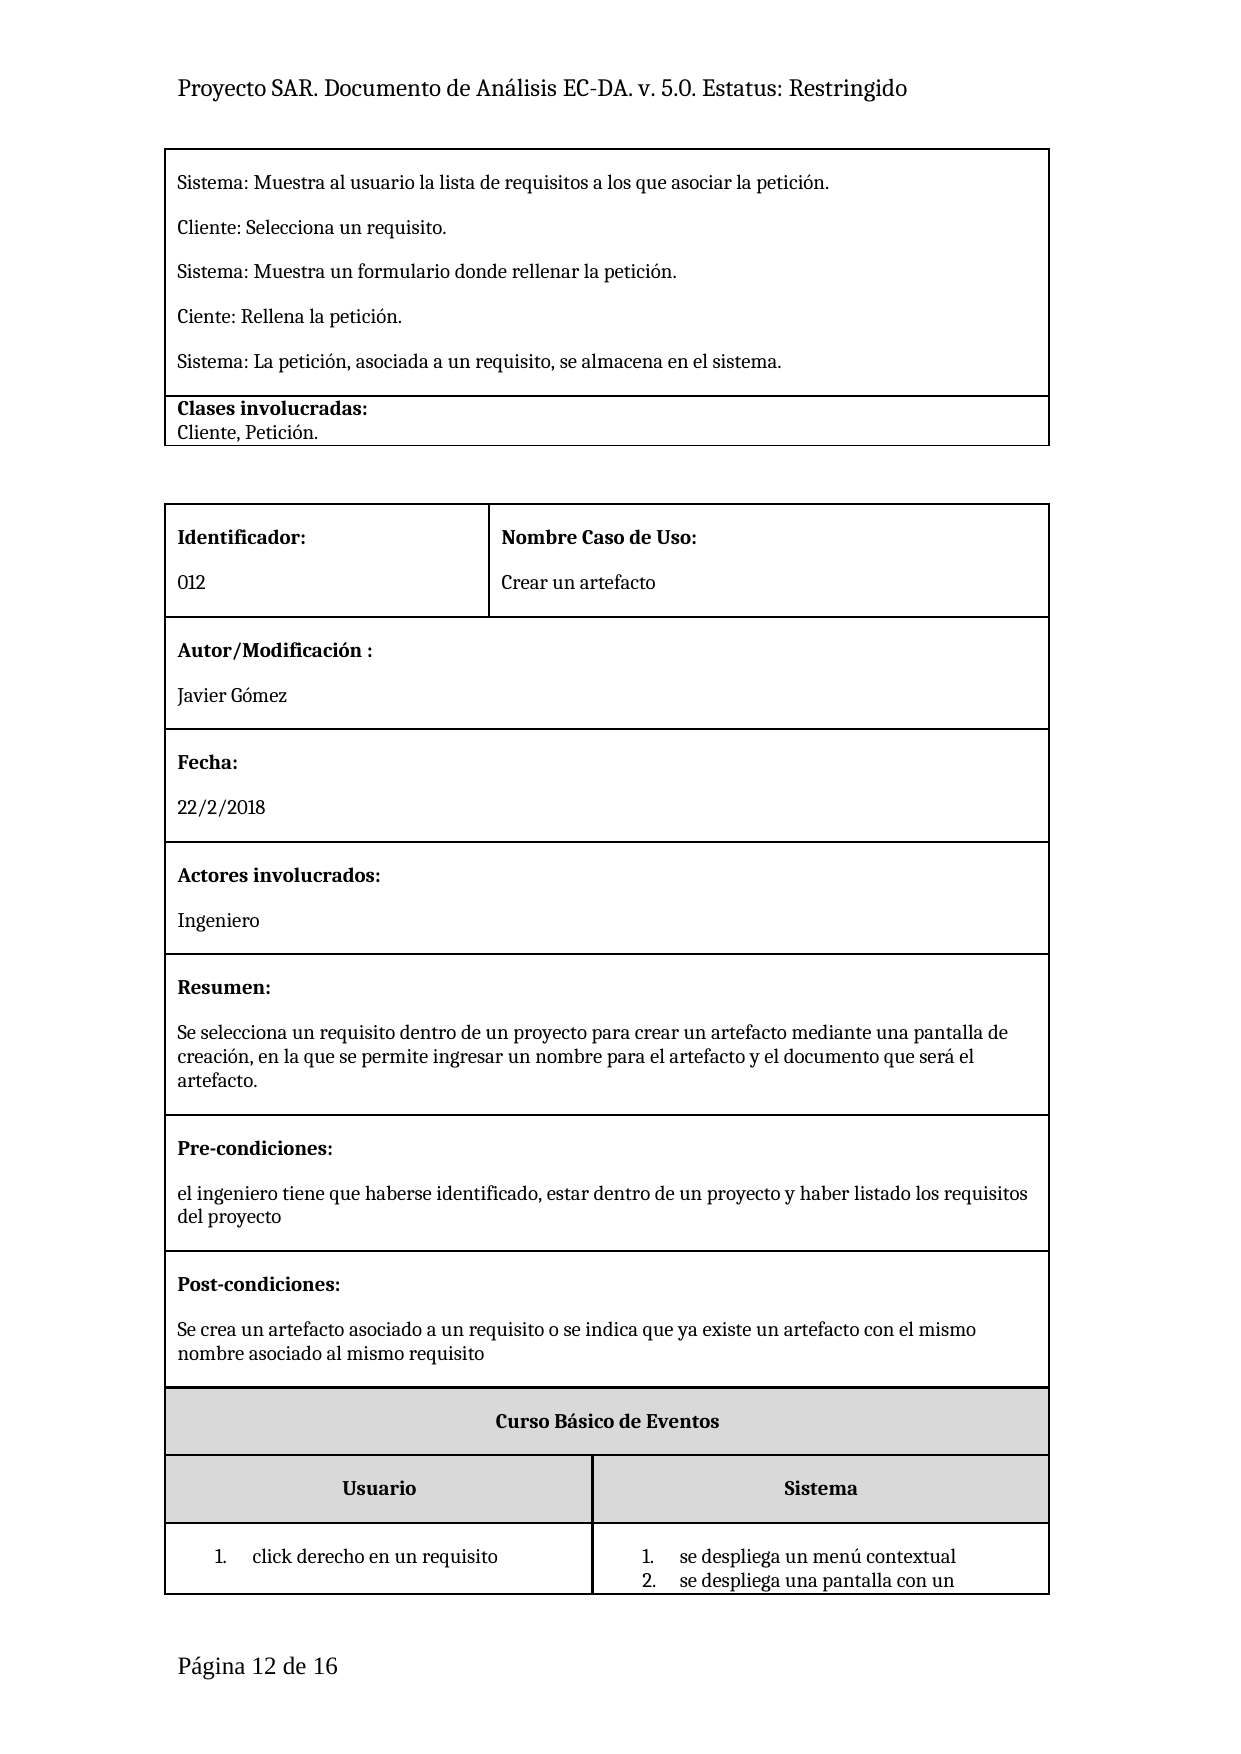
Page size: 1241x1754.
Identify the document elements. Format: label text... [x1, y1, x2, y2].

table_cell Actores involucrados: Ingeniero [166, 843, 1048, 953]
table_cell Resumen: Se selecciona un requisito dentro de un proyecto para crear un artefacto mediante una pantalla de creación, en la que se permite ingresar un nombre para el artefacto y el documento que será el artefacto. [166, 955, 1048, 1113]
table_cell Fecha: 22/2/2018 [166, 730, 1048, 841]
table_cell Clases involucradas: Cliente, Petición. [166, 397, 1048, 444]
table_cell Autor/Modificación : Javier Gómez [166, 618, 1048, 728]
table_cell Sistema [594, 1456, 1048, 1522]
table_header Identificador: 012 [166, 505, 488, 616]
table_header Nombre Caso de Uso: Crear un artefacto [490, 505, 1048, 616]
table_cell Sistema: Muestra al usuario la lista de requisitos a los que asociar la petición. Cliente: Selecciona un requisito. Sistema: Muestra un formulario donde rellenar la petición. Ciente: Rellena la petición. Sistema: La petición, asociada a un requisito, se almacena en el sistema. [166, 150, 1048, 394]
table_cell Curso Básico de Eventos [166, 1389, 1048, 1454]
table_cell se despliega un menú contextual se despliega una pantalla con un formulario se despliega una ventana con el navegador de ficheros del sistema el navegador de ficheros se repliega si se ha seleccionado un documento, se ha escrito un nombre y no existe un artefacto con el mismo nombre asociado con el mismo requisito, se crea. [594, 1524, 1048, 1593]
table_cell Post-condiciones: Se crea un artefacto asociado a un requisito o se indica que ya existe un artefacto con el mismo nombre asociado al mismo requisito [166, 1252, 1048, 1386]
table_cell Pre-condiciones: el ingeniero tiene que haberse identificado, estar dentro de un proyecto y haber listado los requisitos del proyecto [166, 1116, 1048, 1250]
table_cell click derecho en un requisito click izquierdo en nuevo artefacto se rellena el campo de nombre y se hace click en el botón para seleccionar un documento encuentra el fichero que será el artefacto y hace clic en aceptar hace click en el botón de crear artefacto [166, 1524, 591, 1593]
table_cell Usuario [166, 1456, 591, 1522]
